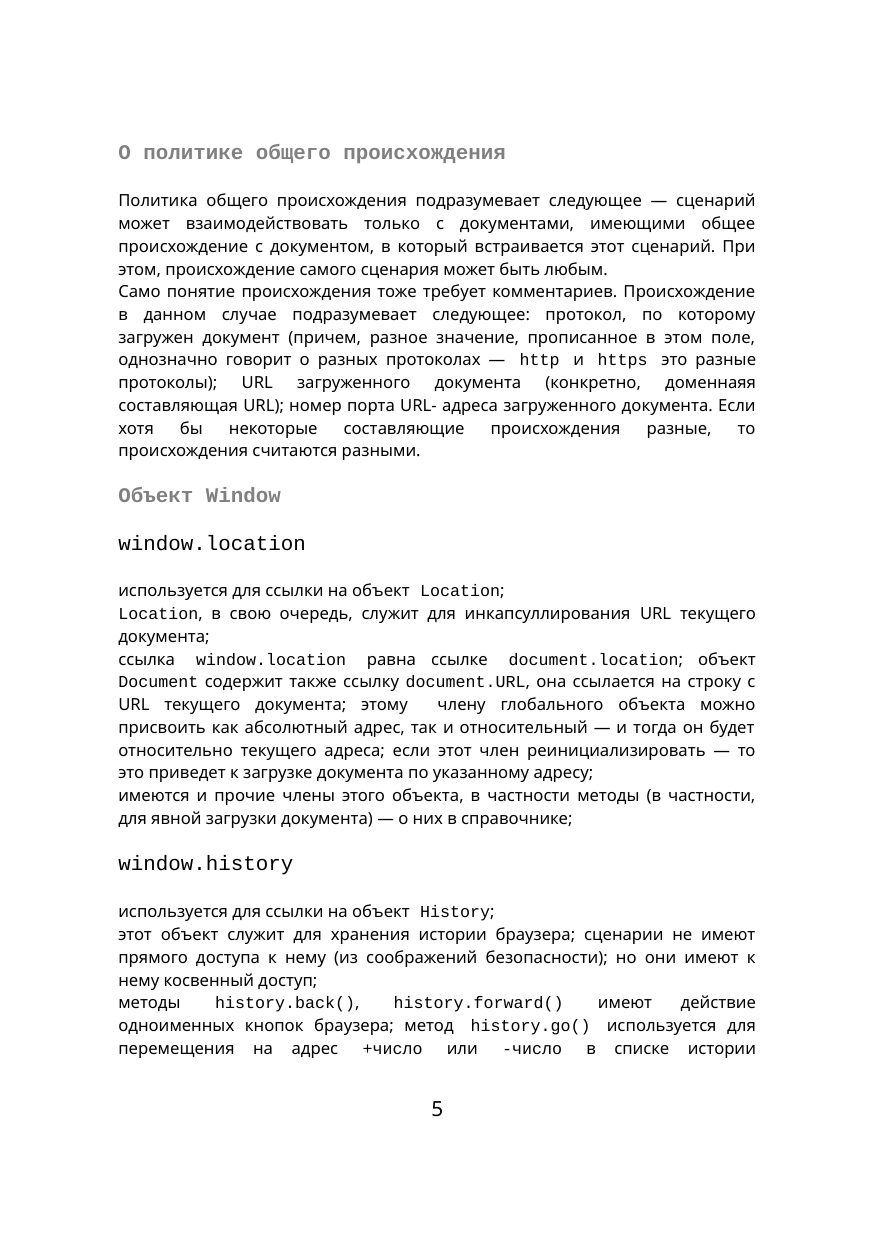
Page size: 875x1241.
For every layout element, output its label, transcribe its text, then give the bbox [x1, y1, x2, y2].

text Само понятие происхождения тоже требует комментариев. Происхождение в данном случае подразумевает следующее: протокол, по которому загружен документ (причем, разное значение, прописанное в этом поле, однозначно говорит о разных протоколах — http и https это разные протоколы); URL загруженного документа (конкретно, доменнаяя составляющая URL); номер порта URL- адреса загруженного документа. Если хотя бы некоторые составляющие происхождения разные, то происхождения считаются разными. [118, 280, 756, 462]
text Location, в свою очередь, служит для инкапсуллирования URL текущего документа; [118, 602, 756, 647]
text имеются и прочие члены этого объекта, в частности методы (в частности, для явной загрузки документа) — о них в справочнике; [118, 784, 756, 829]
text используется для ссылки на объект History; [118, 900, 756, 923]
text методы history.back(), history.forward() имеют действие одноименных кнопок браузера; метод history.go() используется для перемещения на адрес +число или -число в списке истории [118, 991, 756, 1059]
text ссылка window.location равна ссылке document.location; объект Document содержит также ссылку document.URL, она ссылается на строку с URL текущего документа; этому члену глобального объекта можно присвоить как абсолютный адрес, так и относительный — и тогда он будет относительно текущего адреса; если этот член реинициализировать — то это приведет к загрузке документа по указанному адресу; [118, 647, 756, 784]
text Политика общего происхождения подразумевает следующее — сценарий может взаимодействовать только с документами, имеющими общее происхождение с документом, в который встраивается этот сценарий. При этом, происхождение самого сценария может быть любым. [118, 189, 756, 280]
text Объект Window [118, 485, 756, 509]
text О политике общего происхождения [118, 142, 756, 165]
text window.location [118, 533, 756, 556]
text window.history [118, 853, 756, 876]
text этот объект служит для хранения истории браузера; сценарии не имеют прямого доступа к нему (из соображений безопасности); но они имеют к нему косвенный доступ; [118, 923, 756, 991]
text используется для ссылки на объект Location; [118, 579, 756, 602]
